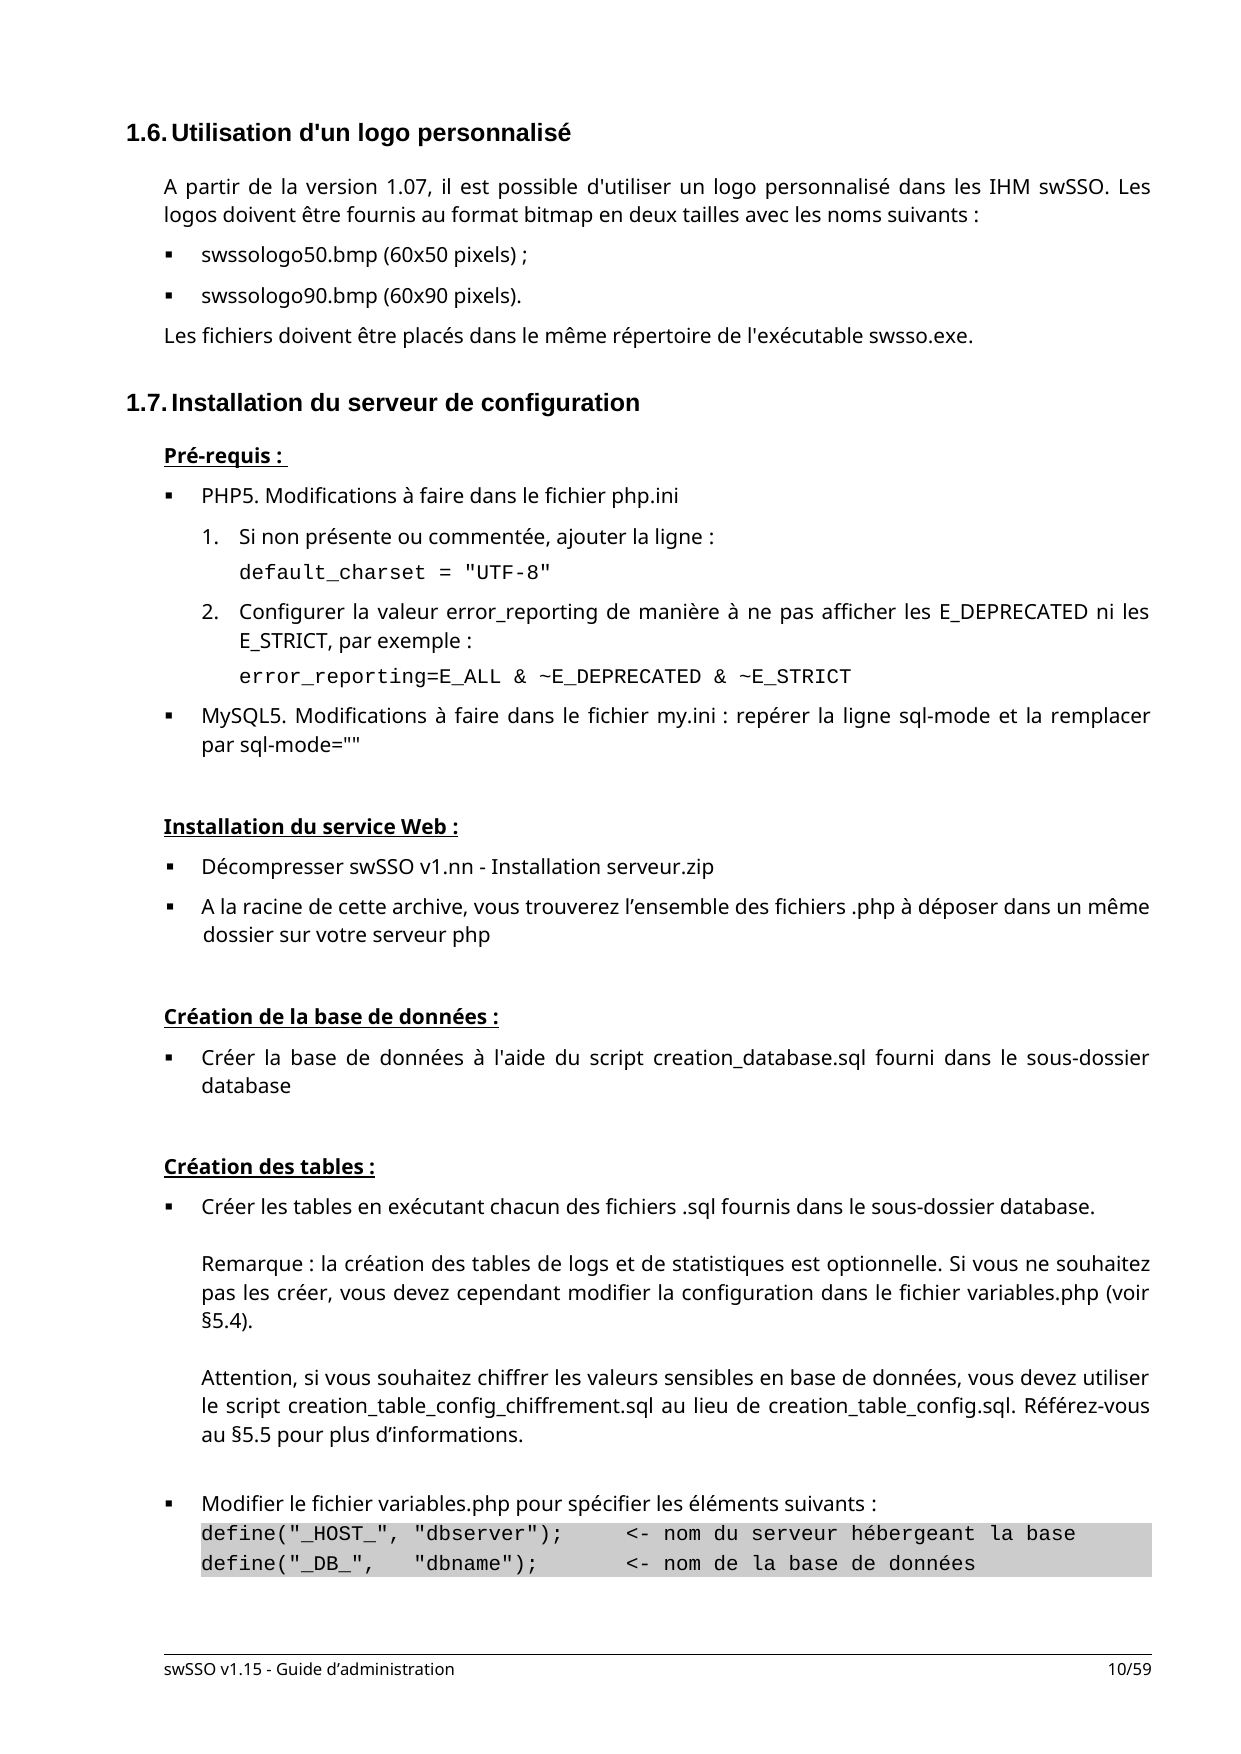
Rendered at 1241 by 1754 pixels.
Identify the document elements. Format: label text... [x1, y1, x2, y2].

list PHP5. Modifications à faire dans le fichier php.ini [164, 482, 1152, 510]
list default_charset = "UTF-8" [201, 562, 1152, 586]
list swssologo50.bmp (60x50 pixels) ; [164, 241, 1152, 269]
text Pré-requis : [164, 441, 1152, 470]
list Décompresser swSSO v1.nn - Installation serveur.zip [165, 852, 1152, 880]
text define("_HOST_", "dbserver"); <- nom du serveur hébergeant la base [201, 1523, 1152, 1547]
text Installation du service Web : [164, 812, 1152, 840]
text Remarque : la création des tables de logs et de statistiques est optionnelle. Si vous ne souhaitez pas les créer, vous devez cependant modifier la configuration dans le fichier variables.php (voir §5.4). [201, 1249, 1152, 1335]
list Configurer la valeur error_reporting de manière à ne pas afficher les E_DEPRECATED ni les E_STRICT, par exemple : [201, 597, 1152, 654]
text Les fichiers doivent être placés dans le même répertoire de l'exécutable swsso.exe. [164, 322, 1152, 350]
list A la racine de cette archive, vous trouverez l’ensemble des fichiers .php à déposer dans un même dossier sur votre serveur php [165, 892, 1152, 949]
list error_reporting=E_ALL & ~E_DEPRECATED & ~E_STRICT [201, 666, 1152, 690]
text Création de la base de données : [164, 1002, 1152, 1031]
subtitle Utilisation d'un logo personnalisé [126, 118, 1152, 147]
list Modifier le fichier variables.php pour spécifier les éléments suivants : [164, 1489, 1152, 1517]
list MySQL5. Modifications à faire dans le fichier my.ini : repérer la ligne sql-mode et la remplacer par sql-mode="" [164, 701, 1152, 758]
text Attention, si vous souhaitez chiffrer les valeurs sensibles en base de données, vous devez utiliser le script creation_table_config_chiffrement.sql au lieu de creation_table_config.sql. Référez-vous au §5.5 pour plus d’informations. [201, 1363, 1152, 1448]
text A partir de la version 1.07, il est possible d'utiliser un logo personnalisé dans les IHM swSSO. Les logos doivent être fournis au format bitmap en deux tailles avec les noms suivants : [164, 172, 1152, 229]
list Si non présente ou commentée, ajouter la ligne : [201, 522, 1152, 550]
list Créer les tables en exécutant chacun des fichiers .sql fournis dans le sous-dossier database. [164, 1192, 1152, 1221]
subtitle Installation du serveur de configuration [126, 388, 1152, 416]
text Création des tables : [164, 1152, 1152, 1181]
list Créer la base de données à l'aide du script creation_database.sql fourni dans le sous-dossier database [164, 1043, 1152, 1099]
text define("_DB_", "dbname"); <- nom de la base de données [201, 1553, 1152, 1577]
list swssologo90.bmp (60x90 pixels). [164, 281, 1152, 309]
